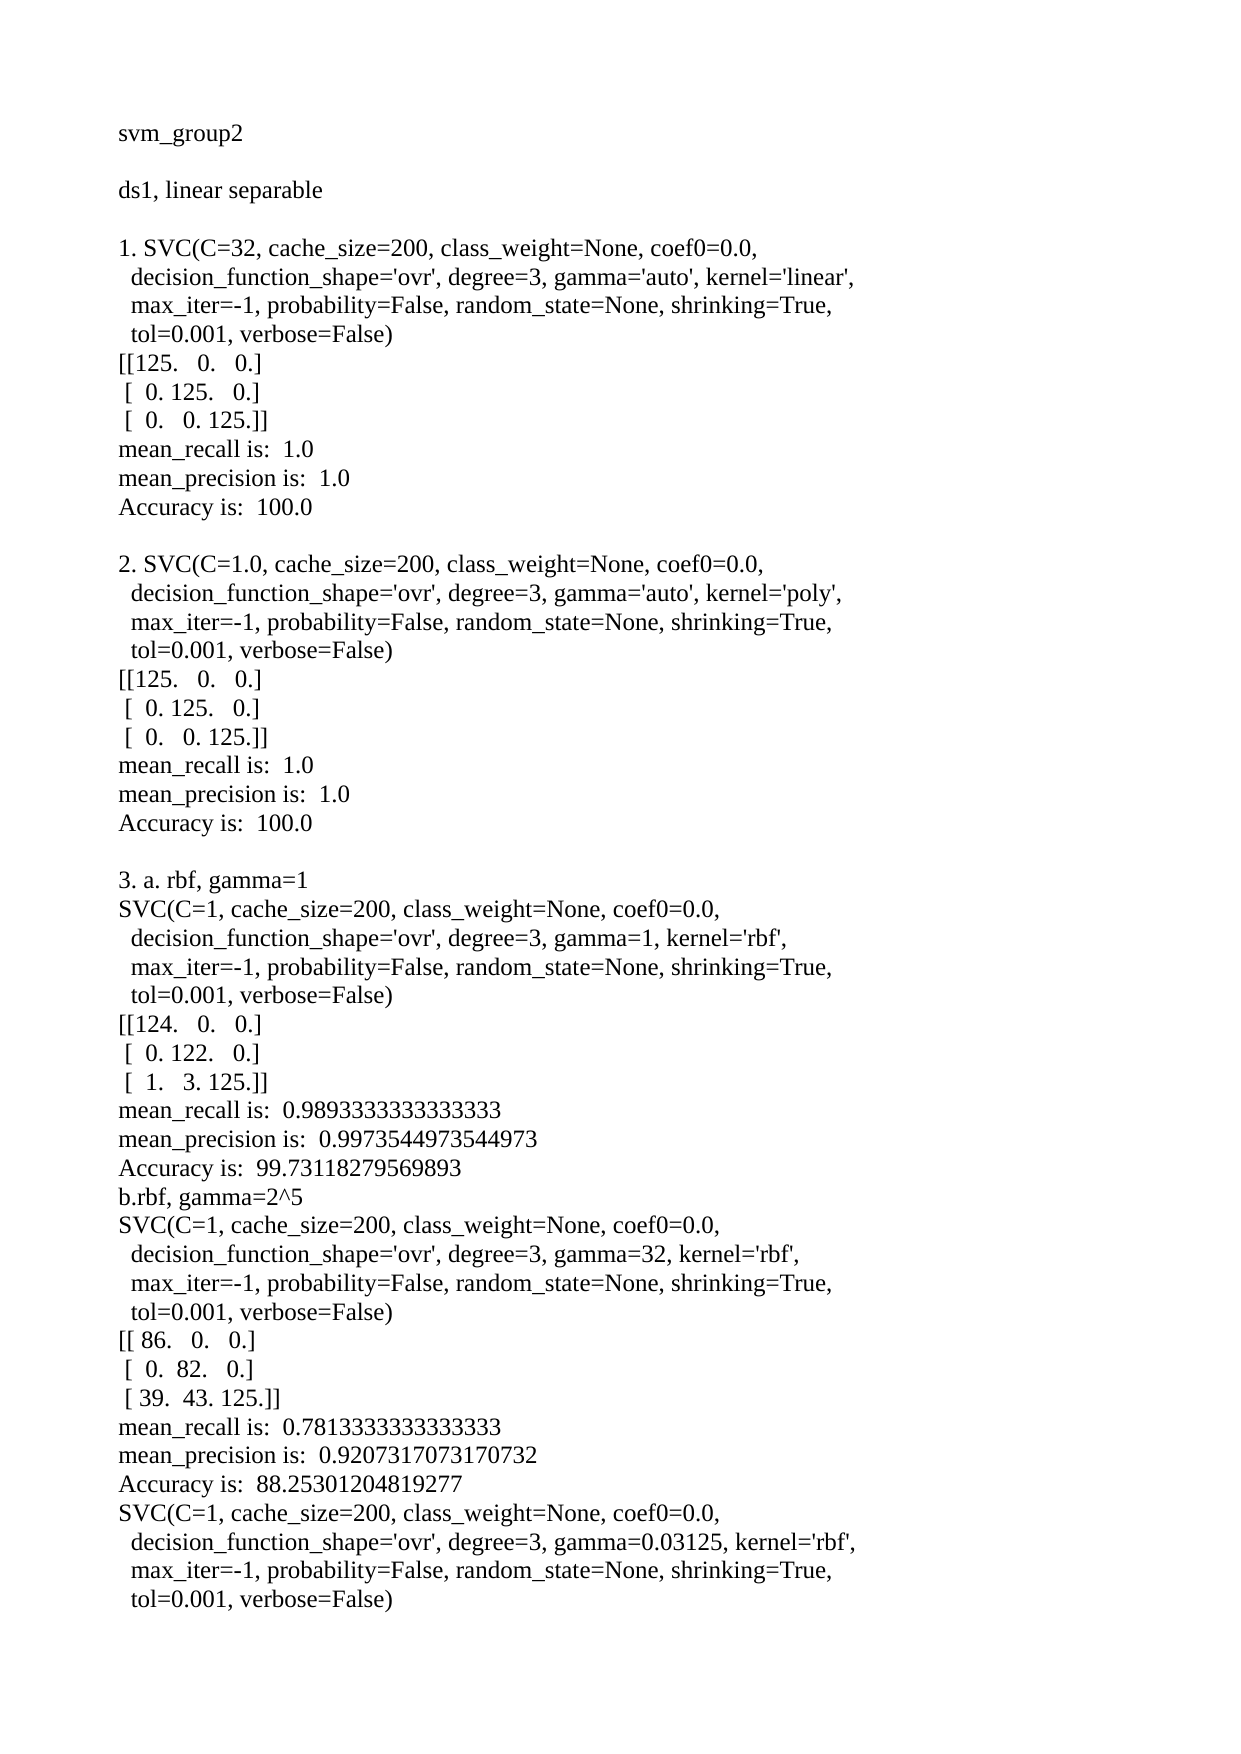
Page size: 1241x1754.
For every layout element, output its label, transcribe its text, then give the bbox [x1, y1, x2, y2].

text tol=0.001, verbose=False) [118, 981, 1122, 1009]
text mean_precision is: 0.9207317073170732 [118, 1441, 1122, 1469]
text tol=0.001, verbose=False) [118, 1297, 1122, 1326]
text max_iter=-1, probability=False, random_state=None, shrinking=True, [118, 607, 1122, 636]
text 3. a. rbf, gamma=1 [118, 866, 1122, 894]
text decision_function_shape='ovr', degree=3, gamma=1, kernel='rbf', [118, 923, 1122, 952]
text [ 0. 122. 0.] [118, 1038, 1122, 1067]
text SVC(C=1, cache_size=200, class_weight=None, coef0=0.0, [118, 1211, 1122, 1239]
text [[ 86. 0. 0.] [118, 1326, 1122, 1354]
text [[125. 0. 0.] [118, 348, 1122, 377]
text tol=0.001, verbose=False) [118, 319, 1122, 348]
text Accuracy is: 99.73118279569893 [118, 1153, 1122, 1182]
text max_iter=-1, probability=False, random_state=None, shrinking=True, [118, 952, 1122, 981]
text mean_recall is: 1.0 [118, 434, 1122, 463]
text mean_recall is: 0.7813333333333333 [118, 1412, 1122, 1441]
text [ 0. 125. 0.] [118, 693, 1122, 722]
text 1. SVC(C=32, cache_size=200, class_weight=None, coef0=0.0, [118, 233, 1122, 262]
text ds1, linear separable [118, 176, 1122, 204]
text mean_precision is: 1.0 [118, 463, 1122, 492]
text SVC(C=1, cache_size=200, class_weight=None, coef0=0.0, [118, 894, 1122, 923]
text Accuracy is: 100.0 [118, 492, 1122, 521]
text max_iter=-1, probability=False, random_state=None, shrinking=True, [118, 291, 1122, 319]
text decision_function_shape='ovr', degree=3, gamma=0.03125, kernel='rbf', [118, 1527, 1122, 1556]
text Accuracy is: 100.0 [118, 808, 1122, 837]
text mean_precision is: 0.9973544973544973 [118, 1124, 1122, 1153]
text [ 1. 3. 125.]] [118, 1067, 1122, 1096]
text decision_function_shape='ovr', degree=3, gamma=32, kernel='rbf', [118, 1239, 1122, 1268]
text [ 0. 0. 125.]] [118, 406, 1122, 434]
text decision_function_shape='ovr', degree=3, gamma='auto', kernel='poly', [118, 578, 1122, 607]
text SVC(C=1, cache_size=200, class_weight=None, coef0=0.0, [118, 1498, 1122, 1527]
text [ 0. 125. 0.] [118, 377, 1122, 406]
text svm_group2 [118, 118, 1122, 147]
text [ 0. 0. 125.]] [118, 722, 1122, 751]
text 2. SVC(C=1.0, cache_size=200, class_weight=None, coef0=0.0, [118, 549, 1122, 578]
text mean_recall is: 1.0 [118, 751, 1122, 779]
text tol=0.001, verbose=False) [118, 1584, 1122, 1613]
text b.rbf, gamma=2^5 [118, 1182, 1122, 1211]
text [ 0. 82. 0.] [118, 1354, 1122, 1383]
text [[124. 0. 0.] [118, 1009, 1122, 1038]
text [ 39. 43. 125.]] [118, 1383, 1122, 1412]
text max_iter=-1, probability=False, random_state=None, shrinking=True, [118, 1268, 1122, 1297]
text [[125. 0. 0.] [118, 664, 1122, 693]
text max_iter=-1, probability=False, random_state=None, shrinking=True, [118, 1556, 1122, 1584]
text mean_precision is: 1.0 [118, 779, 1122, 808]
text decision_function_shape='ovr', degree=3, gamma='auto', kernel='linear', [118, 262, 1122, 291]
text mean_recall is: 0.9893333333333333 [118, 1096, 1122, 1124]
text tol=0.001, verbose=False) [118, 636, 1122, 664]
text Accuracy is: 88.25301204819277 [118, 1469, 1122, 1498]
